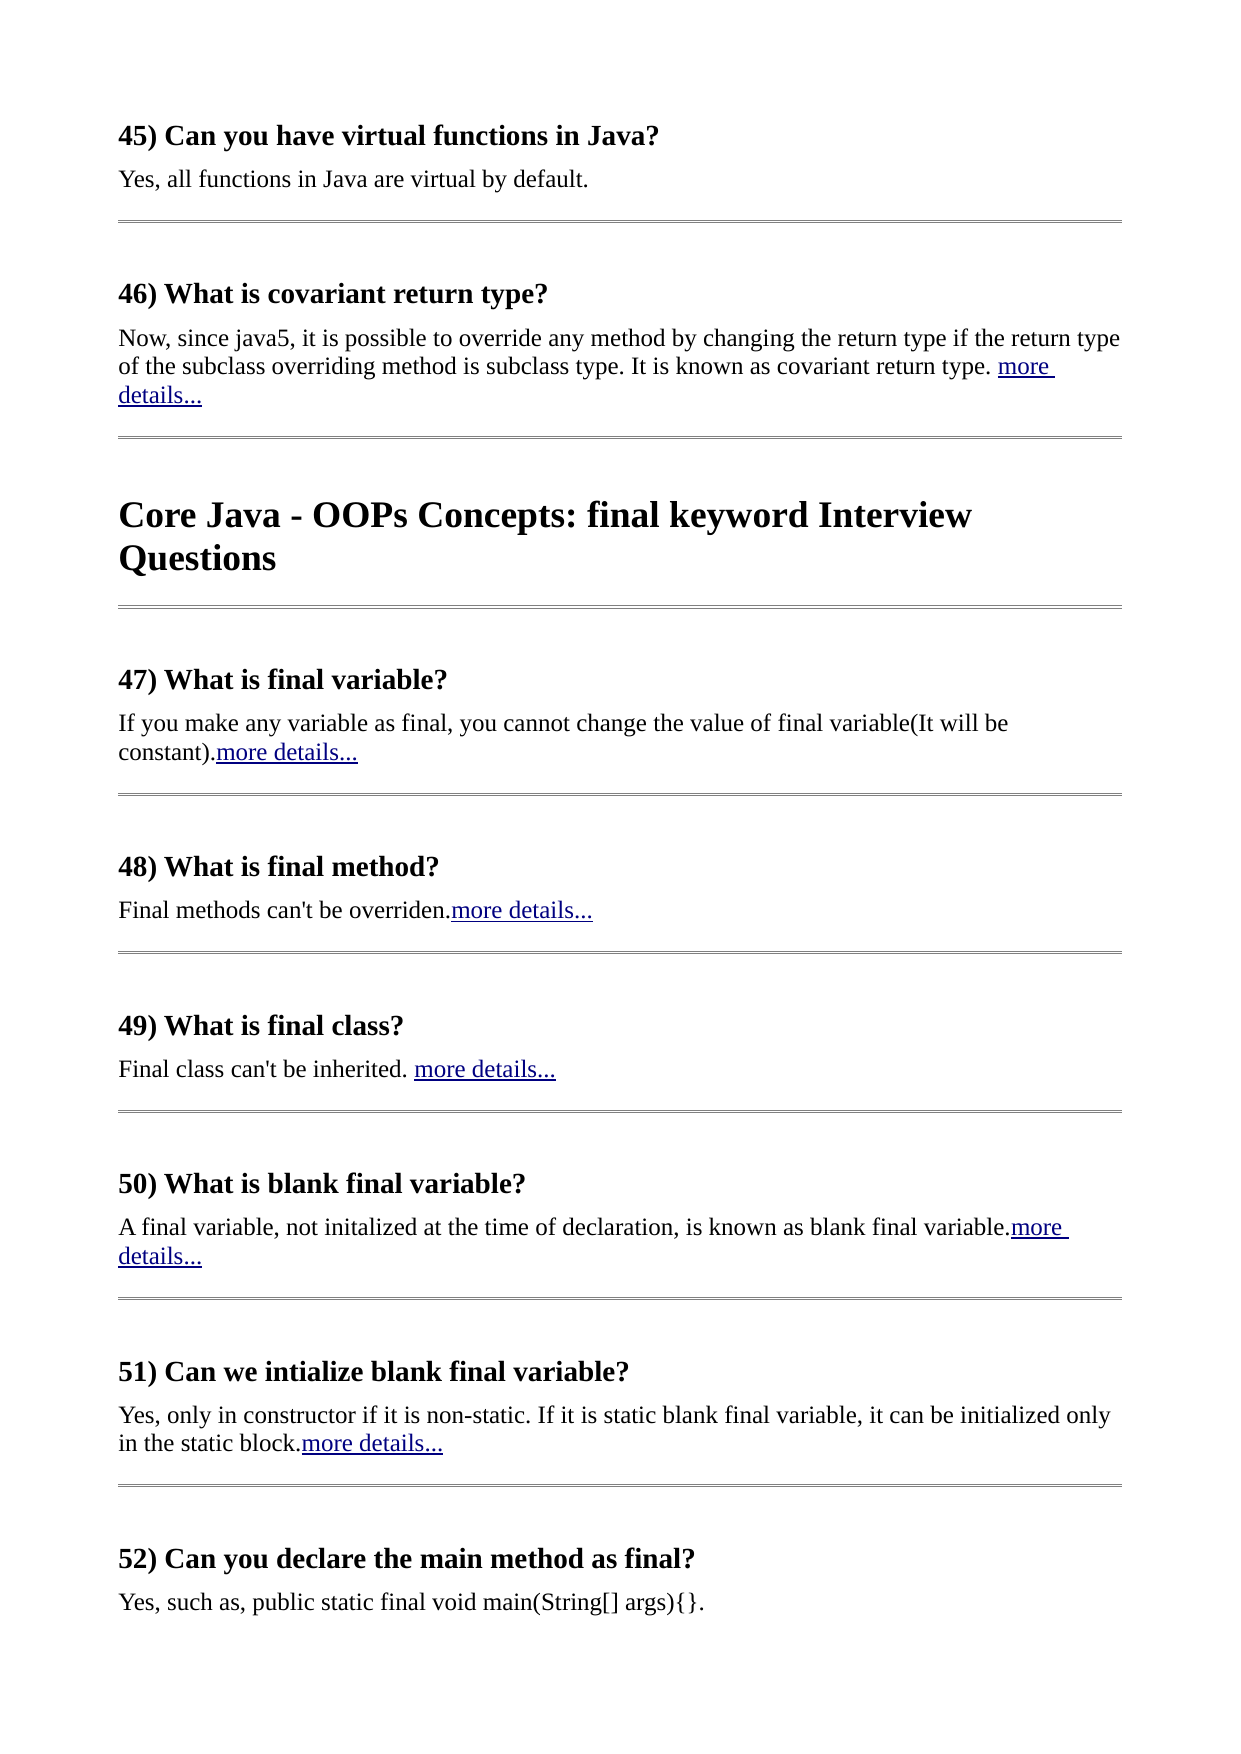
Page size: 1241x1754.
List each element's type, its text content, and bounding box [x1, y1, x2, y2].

text Yes, only in constructor if it is non-static. If it is static blank final variable, it can be initialized only in the static block.more details... [118, 1400, 1122, 1457]
text Now, since java5, it is possible to override any method by changing the return type if the return type of the subclass overriding method is subclass type. It is known as covariant return type. more details... [118, 323, 1122, 409]
text Yes, all functions in Java are virtual by default. [118, 164, 1122, 193]
subtitle Core Java - OOPs Concepts: final keyword Interview Questions [118, 492, 1122, 579]
subtitle 50) What is blank final variable? [118, 1166, 1122, 1200]
subtitle 48) What is final method? [118, 849, 1122, 883]
subtitle 51) Can we intialize blank final variable? [118, 1354, 1122, 1387]
text Final methods can't be overriden.more details... [118, 896, 1122, 924]
text A final variable, not initalized at the time of declaration, is known as blank final variable.more details... [118, 1212, 1122, 1270]
text Yes, such as, public static final void main(String[] args){}. [118, 1587, 1122, 1616]
text If you make any variable as final, you cannot change the value of final variable(It will be constant).more details... [118, 708, 1122, 766]
subtitle 46) What is covariant return type? [118, 277, 1122, 310]
subtitle 49) What is final class? [118, 1008, 1122, 1042]
text Final class can't be inherited. more details... [118, 1054, 1122, 1083]
subtitle 52) Can you declare the main method as final? [118, 1541, 1122, 1574]
subtitle 47) What is final variable? [118, 662, 1122, 696]
subtitle 45) Can you have virtual functions in Java? [118, 118, 1122, 152]
